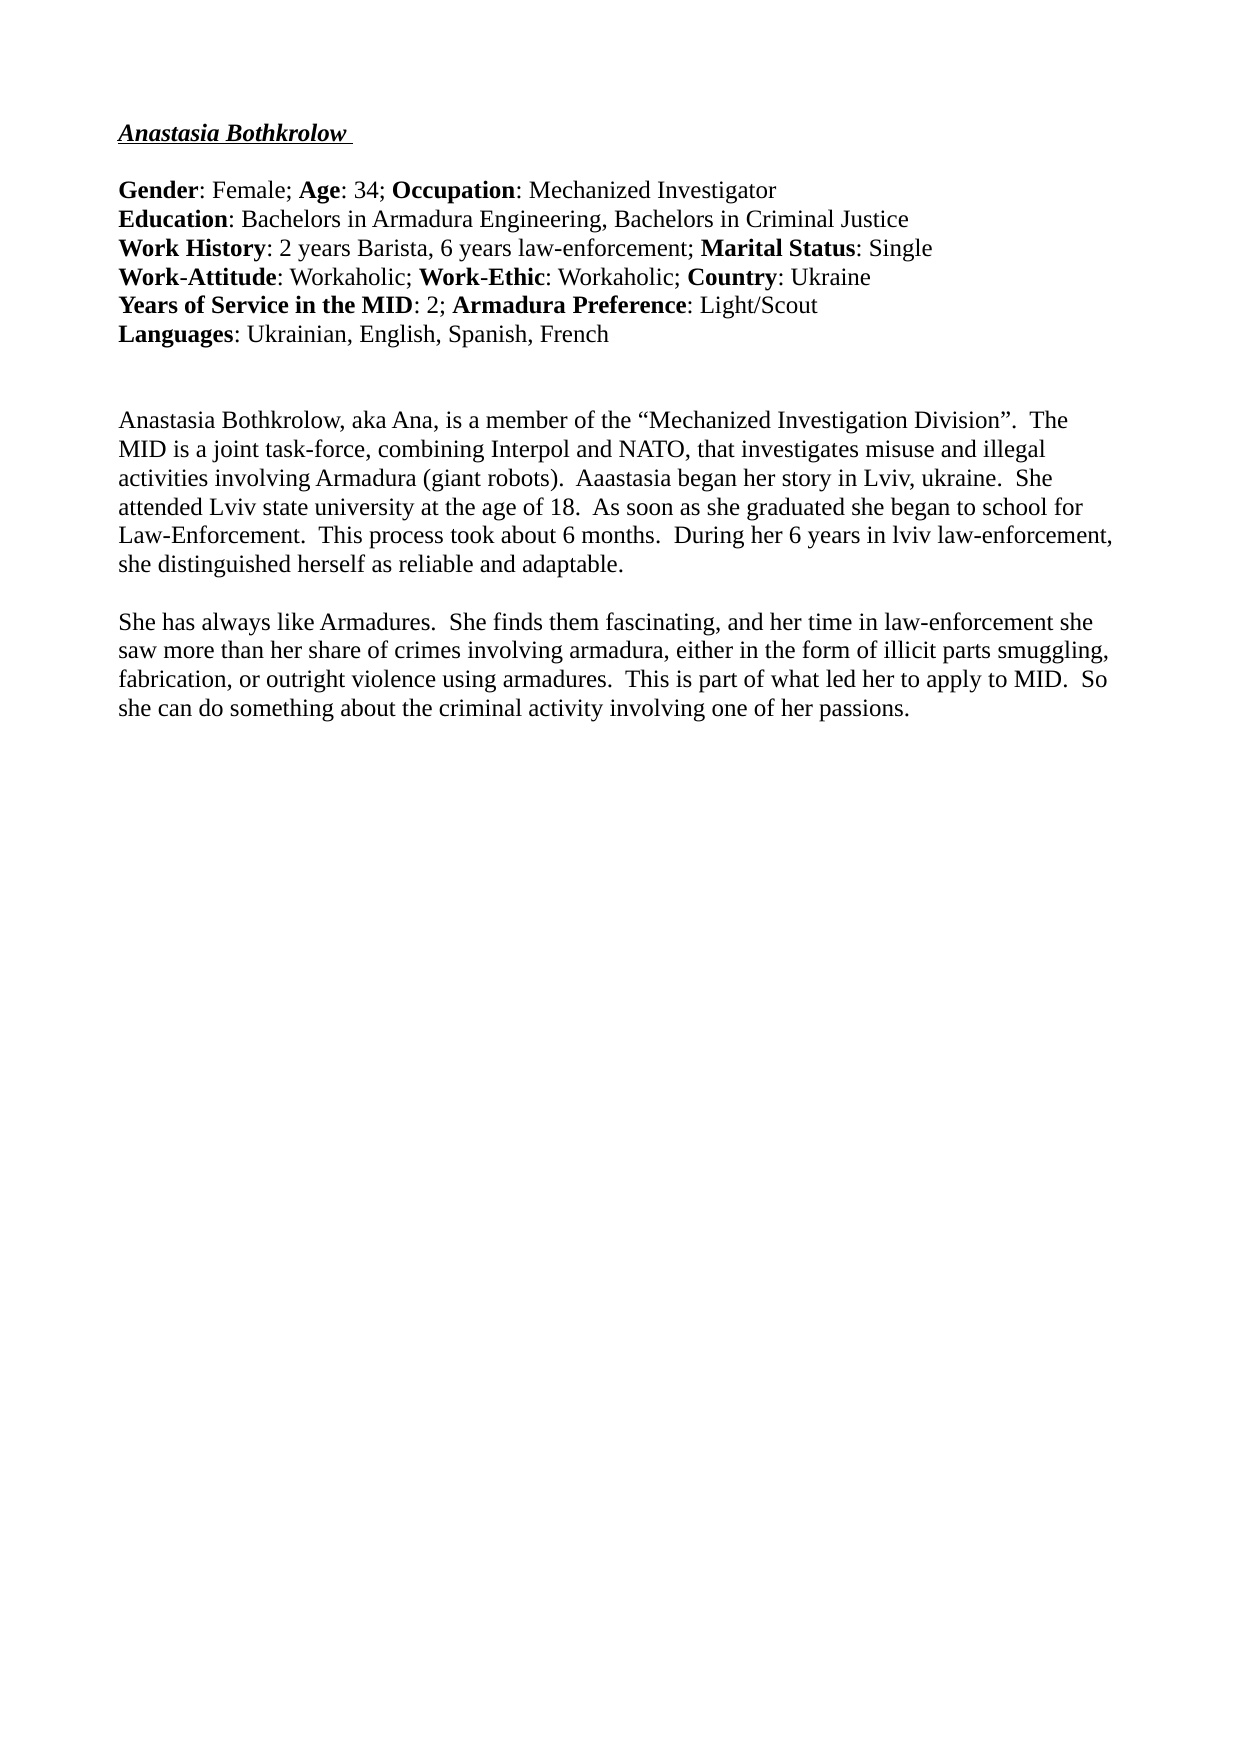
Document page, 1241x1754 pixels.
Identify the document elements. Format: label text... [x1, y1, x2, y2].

text Languages: Ukrainian, English, Spanish, French [118, 319, 1122, 348]
text Education: Bachelors in Armadura Engineering, Bachelors in Criminal Justice [118, 204, 1122, 233]
text Work History: 2 years Barista, 6 years law-enforcement; Marital Status: Single [118, 233, 1122, 262]
text Work-Attitude: Workaholic; Work-Ethic: Workaholic; Country: Ukraine [118, 262, 1122, 291]
text Anastasia Bothkrolow [118, 118, 1122, 147]
text Gender: Female; Age: 34; Occupation: Mechanized Investigator [118, 176, 1122, 204]
text Anastasia Bothkrolow, aka Ana, is a member of the “Mechanized Investigation Division”. The MID is a joint task-force, combining Interpol and NATO, that investigates misuse and illegal activities involving Armadura (giant robots). Aaastasia began her story in Lviv, ukraine. She attended Lviv state university at the age of 18. As soon as she graduated she began to school for Law-Enforcement. This process took about 6 months. During her 6 years in lviv law-enforcement, she distinguished herself as reliable and adaptable. [118, 406, 1122, 578]
text Years of Service in the MID: 2; Armadura Preference: Light/Scout [118, 291, 1122, 319]
text She has always like Armadures. She finds them fascinating, and her time in law-enforcement she saw more than her share of crimes involving armadura, either in the form of illicit parts smuggling, fabrication, or outright violence using armadures. This is part of what led her to apply to MID. So she can do something about the criminal activity involving one of her passions. [118, 607, 1122, 722]
